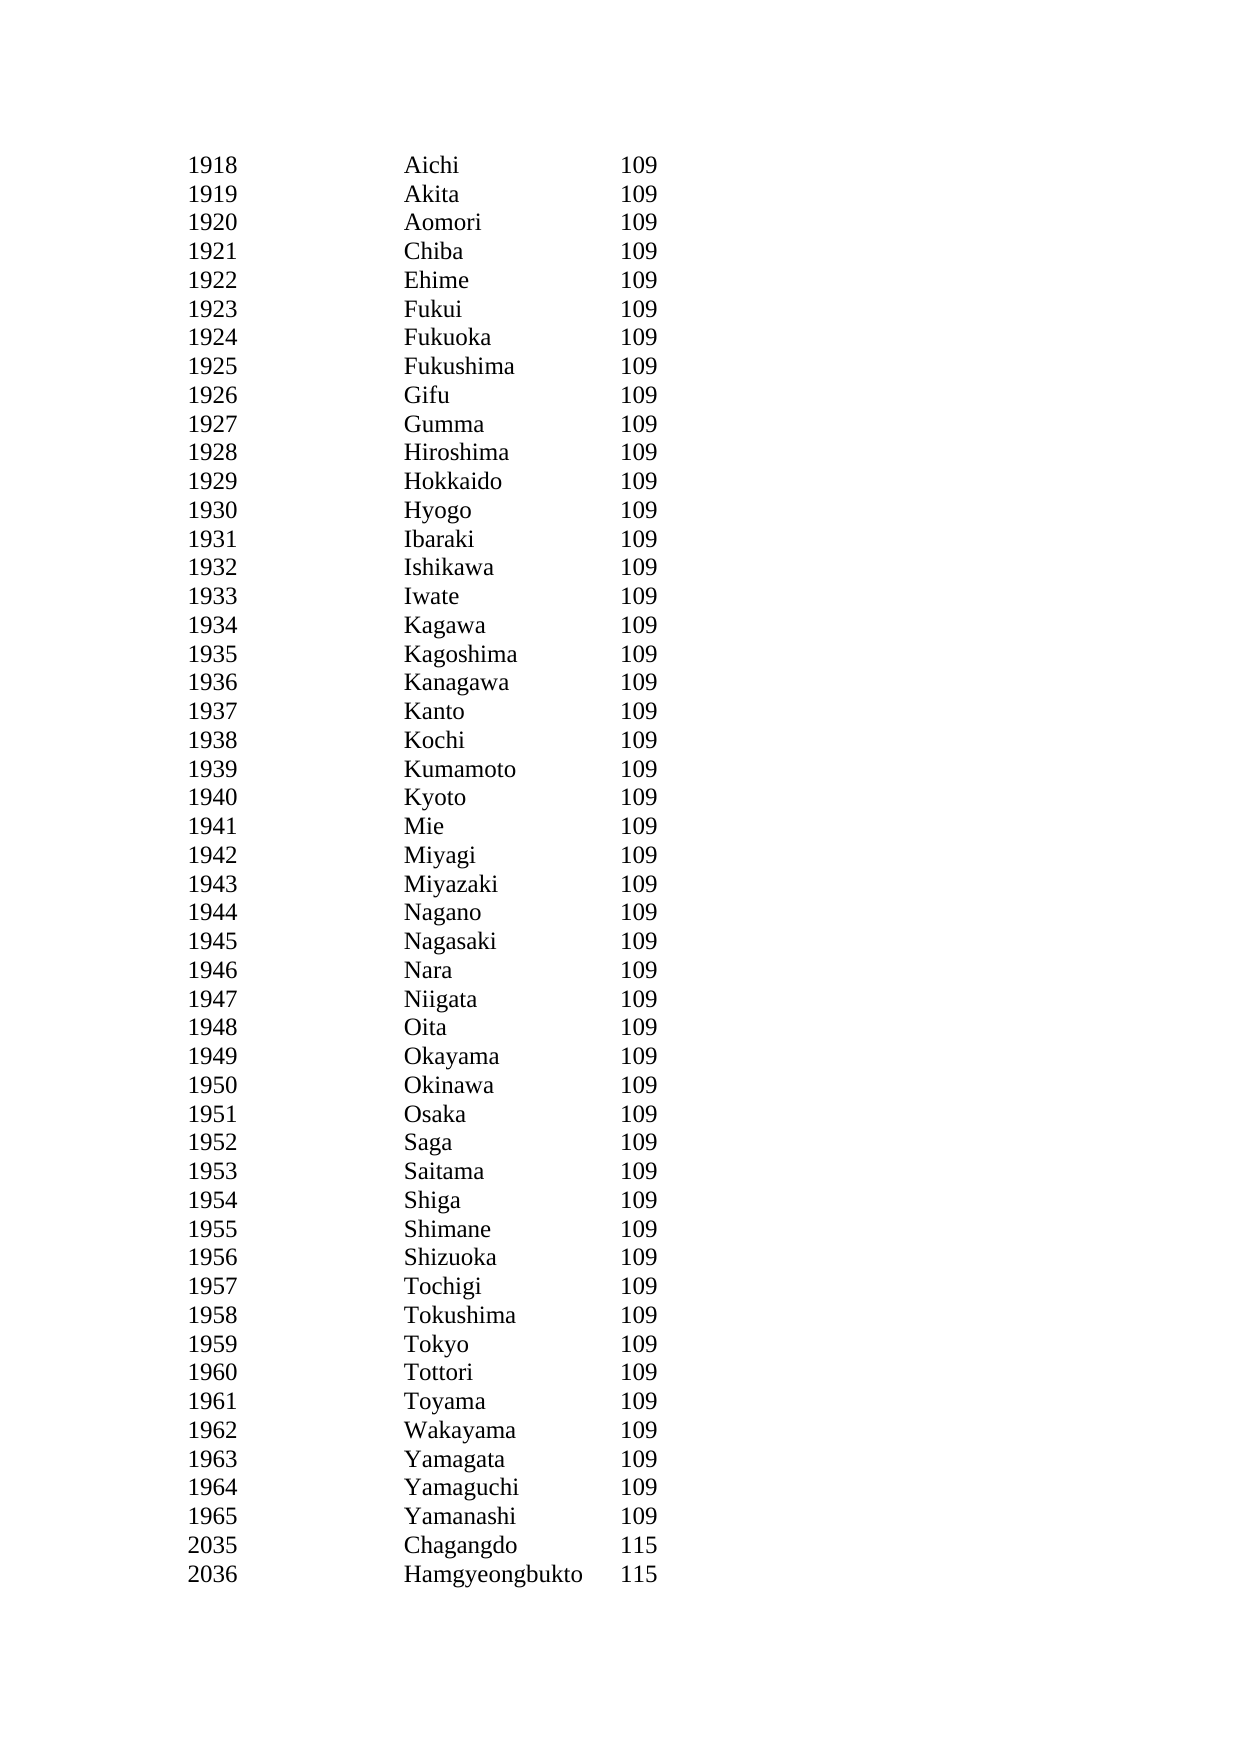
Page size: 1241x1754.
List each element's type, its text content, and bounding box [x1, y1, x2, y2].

table_cell 1928 [188, 438, 404, 466]
table_cell 1956 [188, 1243, 404, 1271]
table_cell 109 [620, 236, 836, 265]
table_cell 109 [620, 1013, 836, 1041]
table_cell 109 [620, 696, 836, 725]
table_cell 1965 [188, 1501, 404, 1530]
table_cell 109 [620, 955, 836, 984]
table_cell [836, 1214, 1053, 1242]
table_cell 109 [620, 409, 836, 437]
table_cell [836, 438, 1053, 466]
table_cell Fukuoka [404, 323, 620, 351]
table_cell 109 [620, 754, 836, 782]
table_cell Kanagawa [404, 668, 620, 696]
table_cell 2036 [188, 1559, 404, 1587]
table_cell [836, 1300, 1053, 1329]
table_cell 1946 [188, 955, 404, 984]
table_cell 1932 [188, 553, 404, 581]
table_cell Osaka [404, 1099, 620, 1127]
table_cell 1935 [188, 639, 404, 667]
table_cell [836, 236, 1053, 265]
table_cell 1936 [188, 668, 404, 696]
table_cell Saga [404, 1128, 620, 1156]
table_cell Gifu [404, 380, 620, 409]
table_cell 1957 [188, 1271, 404, 1300]
table_cell [836, 323, 1053, 351]
table_cell 109 [620, 1473, 836, 1501]
table_cell 1951 [188, 1099, 404, 1127]
table_cell 109 [620, 179, 836, 207]
table_cell 109 [620, 265, 836, 294]
table_cell 1955 [188, 1214, 404, 1242]
table_cell [836, 696, 1053, 725]
table_cell 109 [620, 208, 836, 236]
table_cell Fukushima [404, 351, 620, 380]
table_cell [836, 668, 1053, 696]
table_cell 1947 [188, 984, 404, 1012]
table_cell 109 [620, 323, 836, 351]
table_cell 1938 [188, 725, 404, 754]
table_cell 1945 [188, 926, 404, 955]
table_cell Shizuoka [404, 1243, 620, 1271]
table_cell [836, 495, 1053, 524]
table_cell Miyagi [404, 840, 620, 869]
table_cell [836, 1013, 1053, 1041]
table_cell Fukui [404, 294, 620, 322]
table_cell 1958 [188, 1300, 404, 1329]
table_cell 109 [620, 438, 836, 466]
table_cell 109 [620, 1041, 836, 1070]
table_cell 109 [620, 1358, 836, 1386]
table_cell Saitama [404, 1156, 620, 1185]
table_cell Kochi [404, 725, 620, 754]
table_cell [836, 1271, 1053, 1300]
table_cell Shimane [404, 1214, 620, 1242]
table_cell 1964 [188, 1473, 404, 1501]
table_cell [836, 524, 1053, 552]
table_cell 109 [620, 610, 836, 639]
table_cell 1960 [188, 1358, 404, 1386]
table_cell [836, 294, 1053, 322]
table_cell [836, 955, 1053, 984]
table_cell 109 [620, 1300, 836, 1329]
table_cell 1948 [188, 1013, 404, 1041]
table_cell Hamgyeongbukto [404, 1559, 620, 1587]
table_cell [836, 811, 1053, 840]
table_cell [836, 1243, 1053, 1271]
table_cell 1952 [188, 1128, 404, 1156]
table_cell 1949 [188, 1041, 404, 1070]
table_cell 109 [620, 294, 836, 322]
table_cell Yamagata [404, 1444, 620, 1472]
table_cell Kumamoto [404, 754, 620, 782]
table_cell 1937 [188, 696, 404, 725]
table_cell 1939 [188, 754, 404, 782]
table_cell 1926 [188, 380, 404, 409]
table_cell Ishikawa [404, 553, 620, 581]
table_cell Chiba [404, 236, 620, 265]
table_cell [836, 1099, 1053, 1127]
table_cell 1943 [188, 869, 404, 897]
table_cell 109 [620, 1156, 836, 1185]
table_cell 109 [620, 1386, 836, 1415]
table_cell [836, 783, 1053, 811]
table_cell Ibaraki [404, 524, 620, 552]
table_cell Tochigi [404, 1271, 620, 1300]
table_cell 1921 [188, 236, 404, 265]
table_cell 109 [620, 869, 836, 897]
table_cell Kagawa [404, 610, 620, 639]
table_cell 1922 [188, 265, 404, 294]
table_cell [836, 1501, 1053, 1530]
table_cell 1942 [188, 840, 404, 869]
table_cell [836, 869, 1053, 897]
table_cell 109 [620, 495, 836, 524]
table_cell [836, 380, 1053, 409]
table_cell 109 [620, 1185, 836, 1214]
table_cell [836, 351, 1053, 380]
table_cell [836, 1386, 1053, 1415]
table_cell Wakayama [404, 1415, 620, 1444]
table_cell 109 [620, 1271, 836, 1300]
table_cell Yamaguchi [404, 1473, 620, 1501]
table_cell Tokyo [404, 1329, 620, 1357]
table_cell [836, 1530, 1053, 1559]
table_cell [836, 1415, 1053, 1444]
table_cell Yamanashi [404, 1501, 620, 1530]
table_cell Iwate [404, 581, 620, 610]
table_cell 1923 [188, 294, 404, 322]
table_cell 109 [620, 926, 836, 955]
table_cell [836, 1156, 1053, 1185]
table_cell [836, 150, 1053, 179]
table_cell Chagangdo [404, 1530, 620, 1559]
table_cell Oita [404, 1013, 620, 1041]
table_cell [836, 984, 1053, 1012]
table_cell 109 [620, 840, 836, 869]
table_cell 1927 [188, 409, 404, 437]
table_cell [836, 1185, 1053, 1214]
table_cell 1944 [188, 898, 404, 926]
table_cell Kanto [404, 696, 620, 725]
table_cell 109 [620, 1070, 836, 1099]
table_cell 109 [620, 1329, 836, 1357]
table_cell [836, 1329, 1053, 1357]
table_cell [836, 1559, 1053, 1587]
table_cell [836, 754, 1053, 782]
table_cell [836, 581, 1053, 610]
table_cell 115 [620, 1530, 836, 1559]
table_cell 109 [620, 553, 836, 581]
table_cell Tokushima [404, 1300, 620, 1329]
table_cell 109 [620, 1501, 836, 1530]
table_cell Nagasaki [404, 926, 620, 955]
table_cell [836, 409, 1053, 437]
table_cell 109 [620, 639, 836, 667]
table_cell 115 [620, 1559, 836, 1587]
table_cell 1950 [188, 1070, 404, 1099]
table_cell 1962 [188, 1415, 404, 1444]
table_cell Kyoto [404, 783, 620, 811]
table_cell [836, 466, 1053, 495]
table_cell [836, 840, 1053, 869]
table_cell 109 [620, 380, 836, 409]
table_cell Okinawa [404, 1070, 620, 1099]
table_cell Mie [404, 811, 620, 840]
table_cell 1940 [188, 783, 404, 811]
table_cell Okayama [404, 1041, 620, 1070]
table_cell 1924 [188, 323, 404, 351]
table_cell 109 [620, 1128, 836, 1156]
table_cell Toyama [404, 1386, 620, 1415]
table_cell [836, 265, 1053, 294]
table_cell 109 [620, 351, 836, 380]
table_cell Akita [404, 179, 620, 207]
table_cell [836, 639, 1053, 667]
table_cell [836, 179, 1053, 207]
table_cell 109 [620, 811, 836, 840]
table_cell [836, 898, 1053, 926]
table_cell 1919 [188, 179, 404, 207]
table_cell [836, 208, 1053, 236]
table_cell Aomori [404, 208, 620, 236]
table_cell 1941 [188, 811, 404, 840]
table_cell [836, 553, 1053, 581]
table_cell 109 [620, 150, 836, 179]
table_cell Hiroshima [404, 438, 620, 466]
table_cell Niigata [404, 984, 620, 1012]
table_cell 1930 [188, 495, 404, 524]
table_cell Ehime [404, 265, 620, 294]
table_cell [836, 1041, 1053, 1070]
table_cell Nagano [404, 898, 620, 926]
table_cell 1963 [188, 1444, 404, 1472]
table_cell 109 [620, 466, 836, 495]
table_cell Kagoshima [404, 639, 620, 667]
table_cell [836, 926, 1053, 955]
table_cell 109 [620, 1444, 836, 1472]
table_cell 1920 [188, 208, 404, 236]
table_cell 1959 [188, 1329, 404, 1357]
table_cell 1954 [188, 1185, 404, 1214]
table_cell Aichi [404, 150, 620, 179]
table_cell [836, 725, 1053, 754]
table_cell 1934 [188, 610, 404, 639]
table_cell Hokkaido [404, 466, 620, 495]
table_cell [836, 1358, 1053, 1386]
table_cell 109 [620, 1243, 836, 1271]
table_cell [836, 1444, 1053, 1472]
table_cell Tottori [404, 1358, 620, 1386]
table_cell 109 [620, 1099, 836, 1127]
table_cell 2035 [188, 1530, 404, 1559]
table_cell 1929 [188, 466, 404, 495]
table_cell Shiga [404, 1185, 620, 1214]
table_cell 1961 [188, 1386, 404, 1415]
table_cell 109 [620, 725, 836, 754]
table_cell Nara [404, 955, 620, 984]
table_cell 109 [620, 1214, 836, 1242]
table_cell 1933 [188, 581, 404, 610]
table_cell Miyazaki [404, 869, 620, 897]
table_cell [836, 610, 1053, 639]
table_cell Hyogo [404, 495, 620, 524]
table_cell 109 [620, 898, 836, 926]
table_cell 1931 [188, 524, 404, 552]
table_cell [836, 1070, 1053, 1099]
table_cell [836, 1473, 1053, 1501]
table_cell 109 [620, 783, 836, 811]
table_cell 109 [620, 1415, 836, 1444]
table_cell 109 [620, 668, 836, 696]
table_cell 1918 [188, 150, 404, 179]
table_cell Gumma [404, 409, 620, 437]
table_cell 109 [620, 581, 836, 610]
table_cell 1953 [188, 1156, 404, 1185]
table_cell 1925 [188, 351, 404, 380]
table_cell [836, 1128, 1053, 1156]
table_cell 109 [620, 524, 836, 552]
table_cell 109 [620, 984, 836, 1012]
